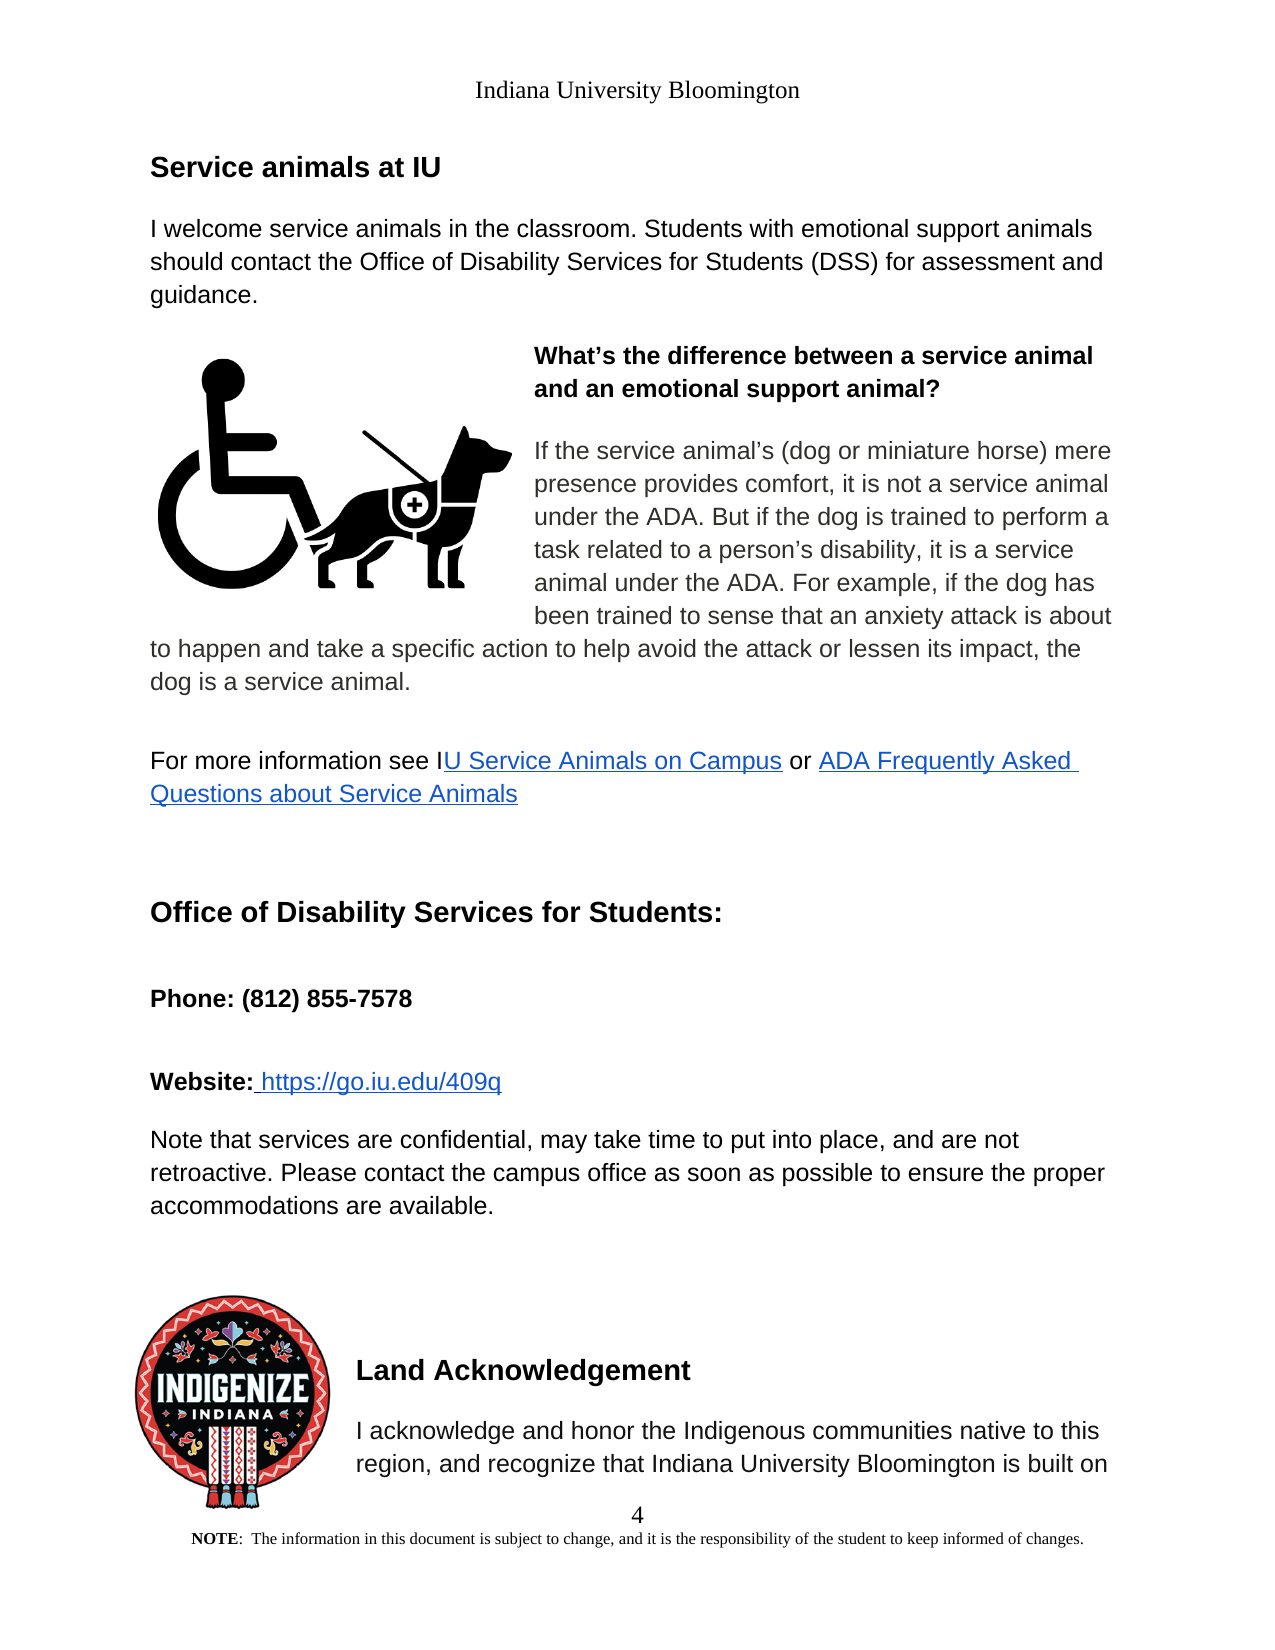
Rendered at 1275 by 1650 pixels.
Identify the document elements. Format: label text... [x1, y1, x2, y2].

text Website: https://go.iu.edu/409q [150, 1067, 1125, 1096]
text I acknowledge and honor the Indigenous communities native to this region, and recognize that Indiana University Bloomington is built on [283, 1416, 1125, 1478]
text I welcome service animals in the classroom. Students with emotional support animals should contact the Office of Disability Services for Students (DSS) for assessment and guidance. What’s the difference between a service animal and an emotional support animal? If the service animal’s (dog or miniature horse) mere presence provides comfort, it is not a service animal under the ADA. But if the dog is trained to perform a task related to a person’s disability, it is a service animal under the ADA. For example, if the dog has been trained to sense that an anxiety attack is about to happen and take a specific action to help avoid the attack or lessen its impact, the dog is a service animal. [150, 213, 1125, 696]
subtitle Service animals at IU [150, 150, 1125, 183]
text Phone: (812) 855-7578 [150, 984, 1125, 1012]
text Note that services are confidential, may take time to put into place, and are not retroactive. Please contact the campus office as soon as possible to ensure the proper accommodations are available. [150, 1125, 1125, 1219]
text Office of Disability Services for Students: [150, 895, 1125, 929]
text For more information see IU Service Animals on Campus or ADA Frequently Asked Questions about Service Animals [150, 746, 1125, 841]
subtitle Land Acknowledgement [323, 1353, 1125, 1386]
